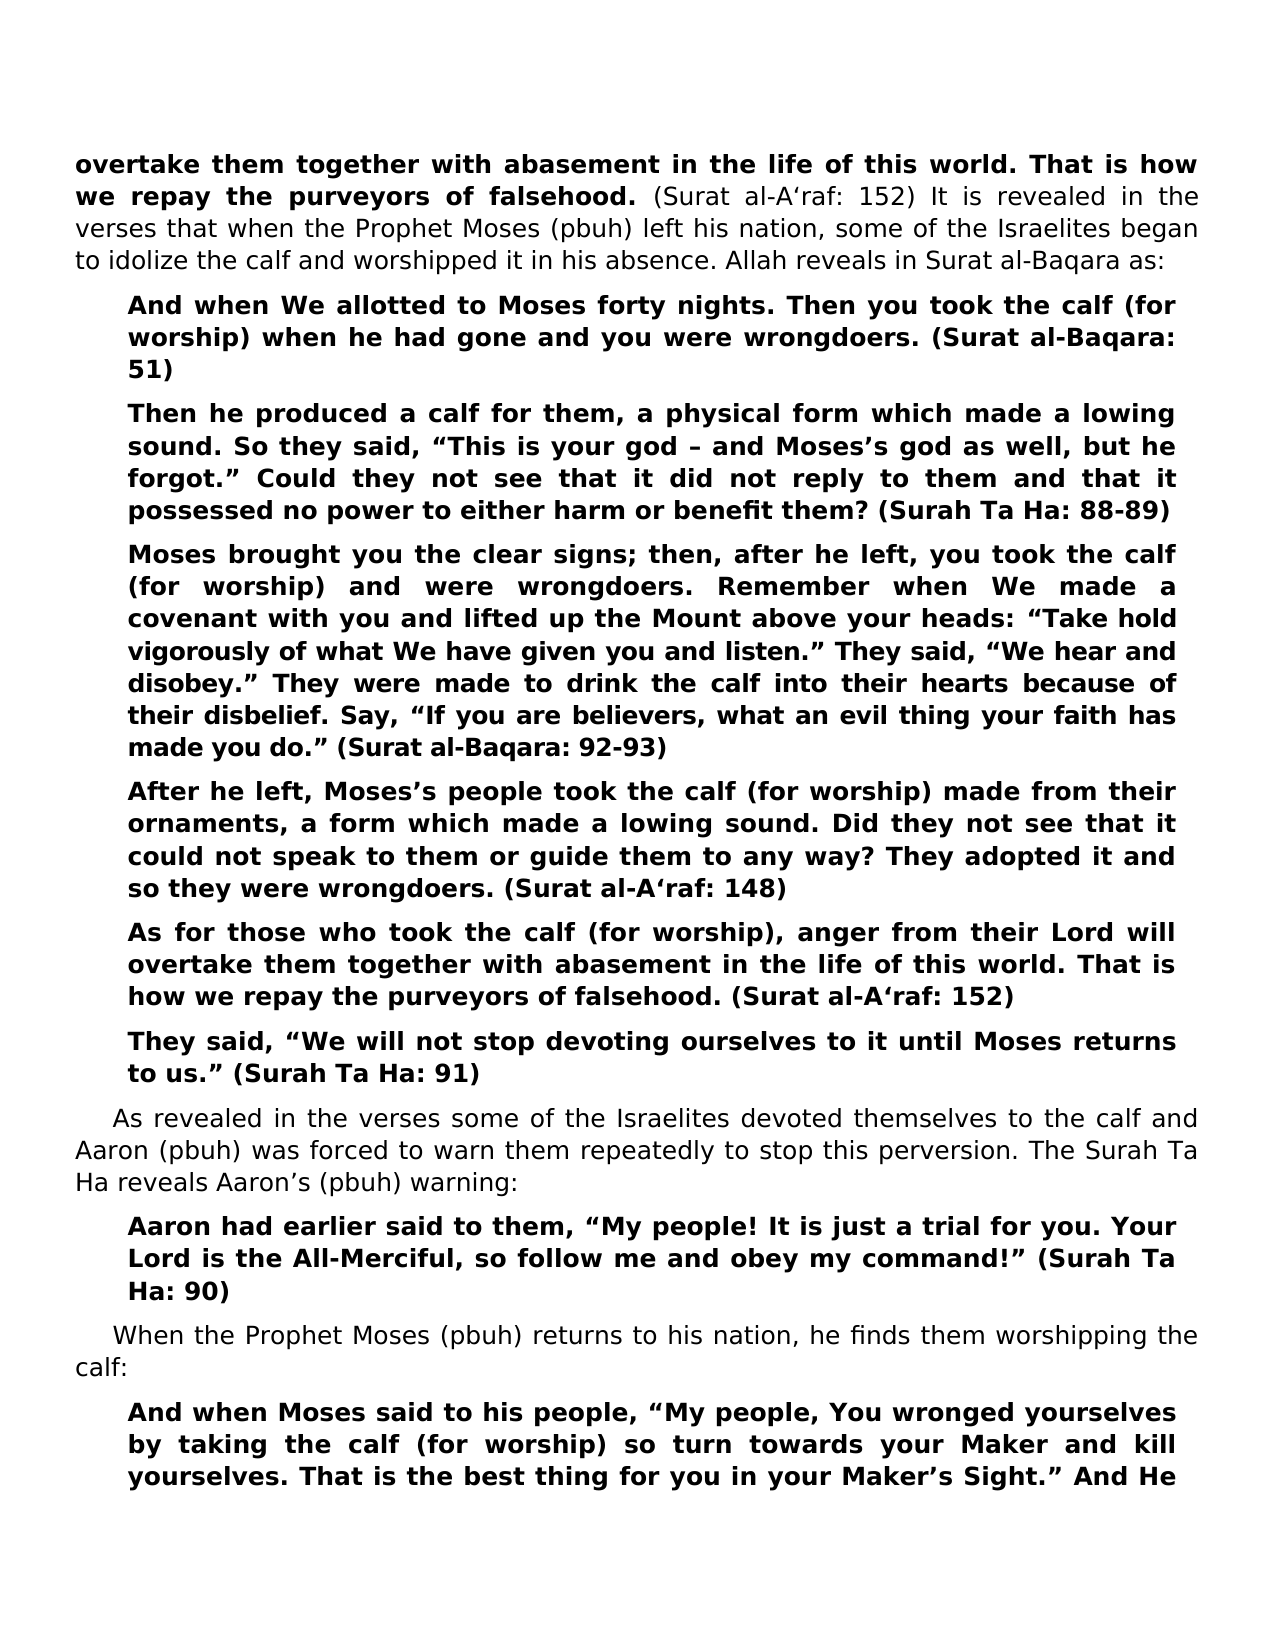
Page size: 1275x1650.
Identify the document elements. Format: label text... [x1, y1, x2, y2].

text Then he produced a calf for them, a physical form which made a lowing sound. So they said, “This is your god – and Moses’s god as well, but he forgot.” Could they not see that it did not reply to them and that it possessed no power to either harm or benefit them? (Surah Ta Ha: 88-89) [127, 399, 1177, 525]
text As revealed in the verses some of the Israelites devoted themselves to the calf and Aaron (pbuh) was forced to warn them repeatedly to stop this perversion. The Surah Ta Ha reveals Aaron’s (pbuh) warning: [75, 1104, 1200, 1197]
text Moses brought you the clear signs; then, after he left, you took the calf (for worship) and were wrongdoers. Remember when We made a covenant with you and lifted up the Mount above your heads: “Take hold vigorously of what We have given you and listen.” They said, “We hear and disobey.” They were made to drink the calf into their hearts because of their disbelief. Say, “If you are believers, what an evil thing your faith has made you do.” (Surat al-Baqara: 92-93) [127, 540, 1177, 762]
text And when Moses said to his people, “My people, You wronged yourselves by taking the calf (for worship) so turn towards your Maker and kill yourselves. That is the best thing for you in your Maker’s Sight.” And He [127, 1398, 1177, 1491]
text As for those who took the calf (for worship), anger from their Lord will overtake them together with abasement in the life of this world. That is how we repay the purveyors of falsehood. (Surat al-A‘raf: 152) [127, 918, 1177, 1012]
text When the Prophet Moses (pbuh) returns to his nation, he finds them worshipping the calf: [75, 1321, 1200, 1382]
text Aaron had earlier said to them, “My people! It is just a trial for you. Your Lord is the All-Merciful, so follow me and obey my command!” (Surah Ta Ha: 90) [127, 1212, 1177, 1306]
text After he left, Moses’s people took the calf (for worship) made from their ornaments, a form which made a lowing sound. Did they not see that it could not speak to them or guide them to any way? They adopted it and so they were wrongdoers. (Surat al-A‘raf: 148) [127, 777, 1177, 903]
text And when We allotted to Moses forty nights. Then you took the calf (for worship) when he had gone and you were wrongdoers. (Surat al-Baqara: 51) [127, 291, 1177, 384]
text They said, “We will not stop devoting ourselves to it until Moses returns to us.” (Surah Ta Ha: 91) [127, 1027, 1177, 1088]
text overtake them together with abasement in the life of this world. That is how we repay the purveyors of falsehood. (Surat al-A‘raf: 152) It is revealed in the verses that when the Prophet Moses (pbuh) left his nation, some of the Israelites began to idolize the calf and worshipped it in his absence. Allah reveals in Surat al-Baqara as: [75, 150, 1200, 275]
